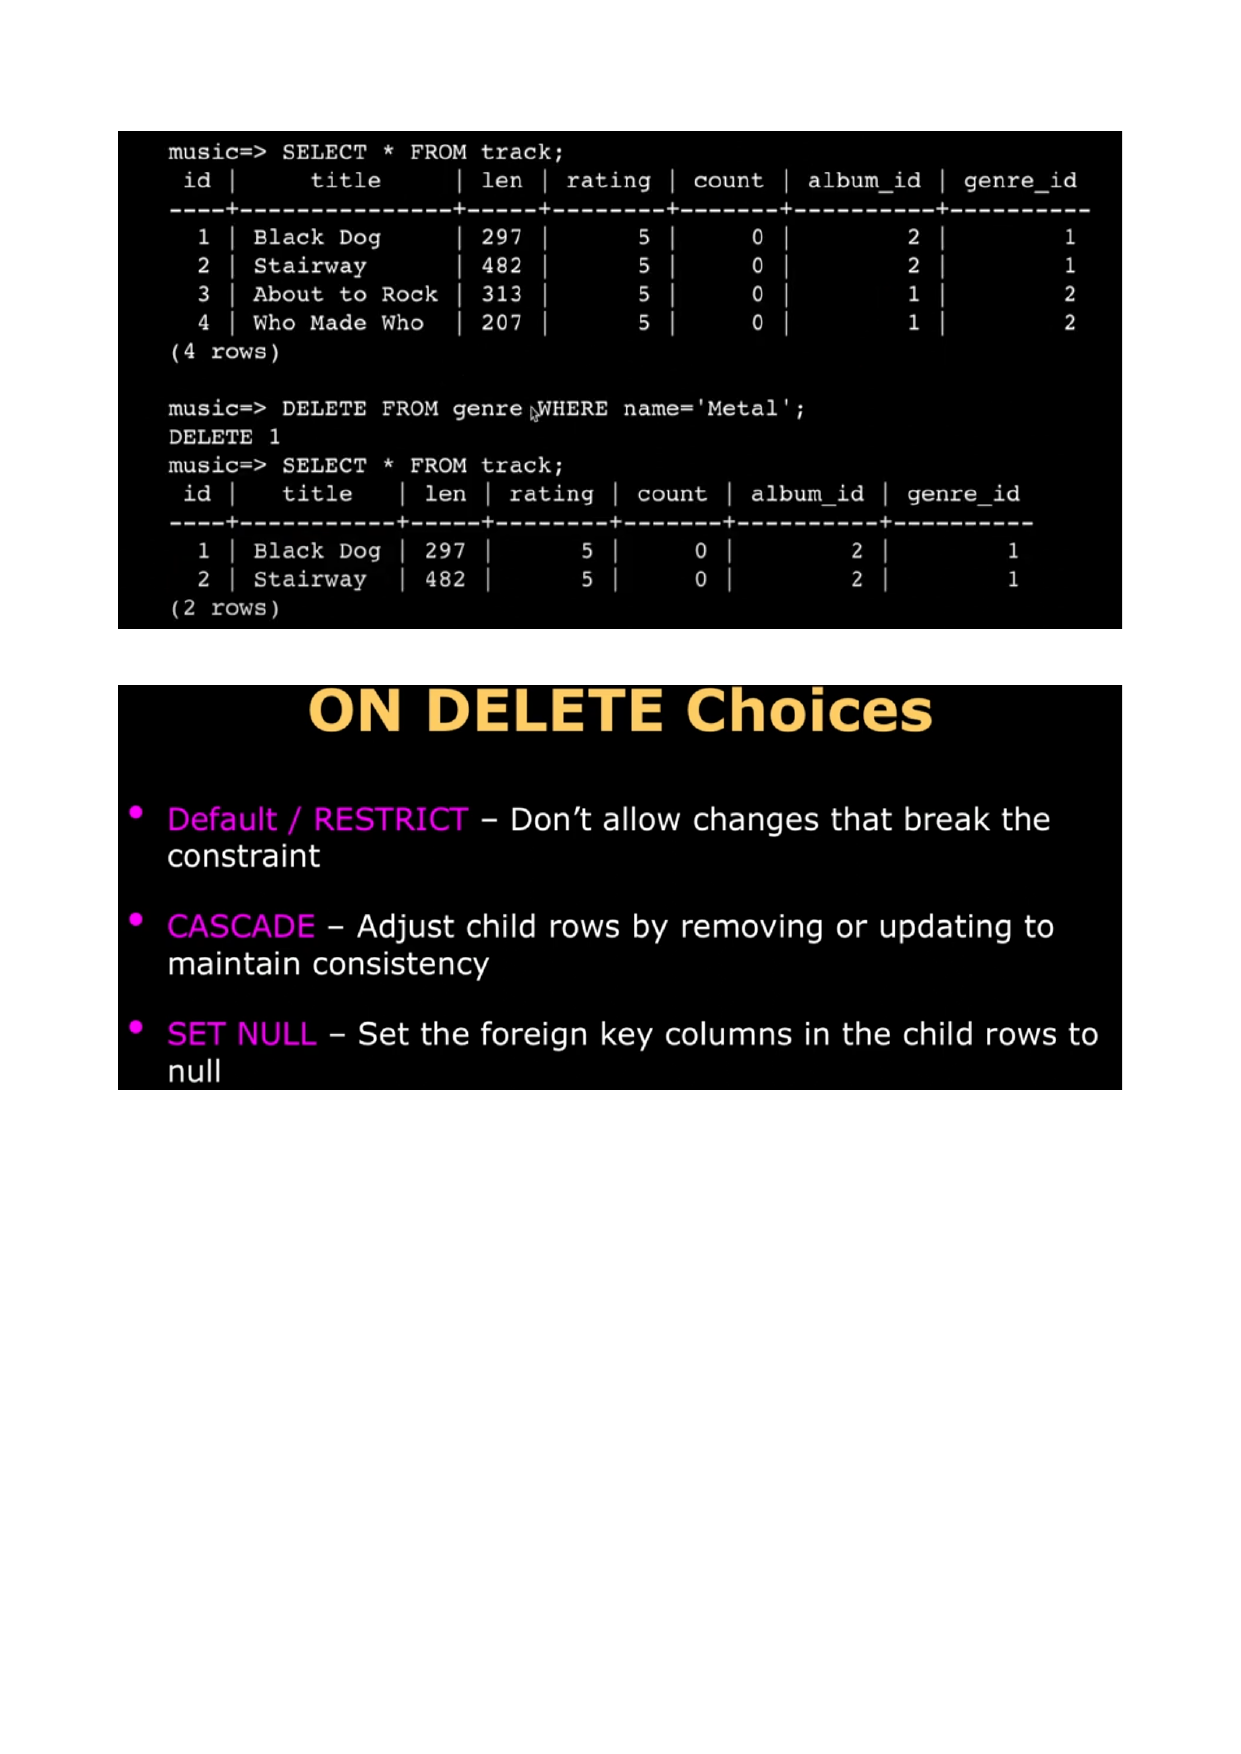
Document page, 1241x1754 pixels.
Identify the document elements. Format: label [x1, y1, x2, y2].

picture [118, 685, 1123, 1090]
picture [118, 131, 1123, 629]
